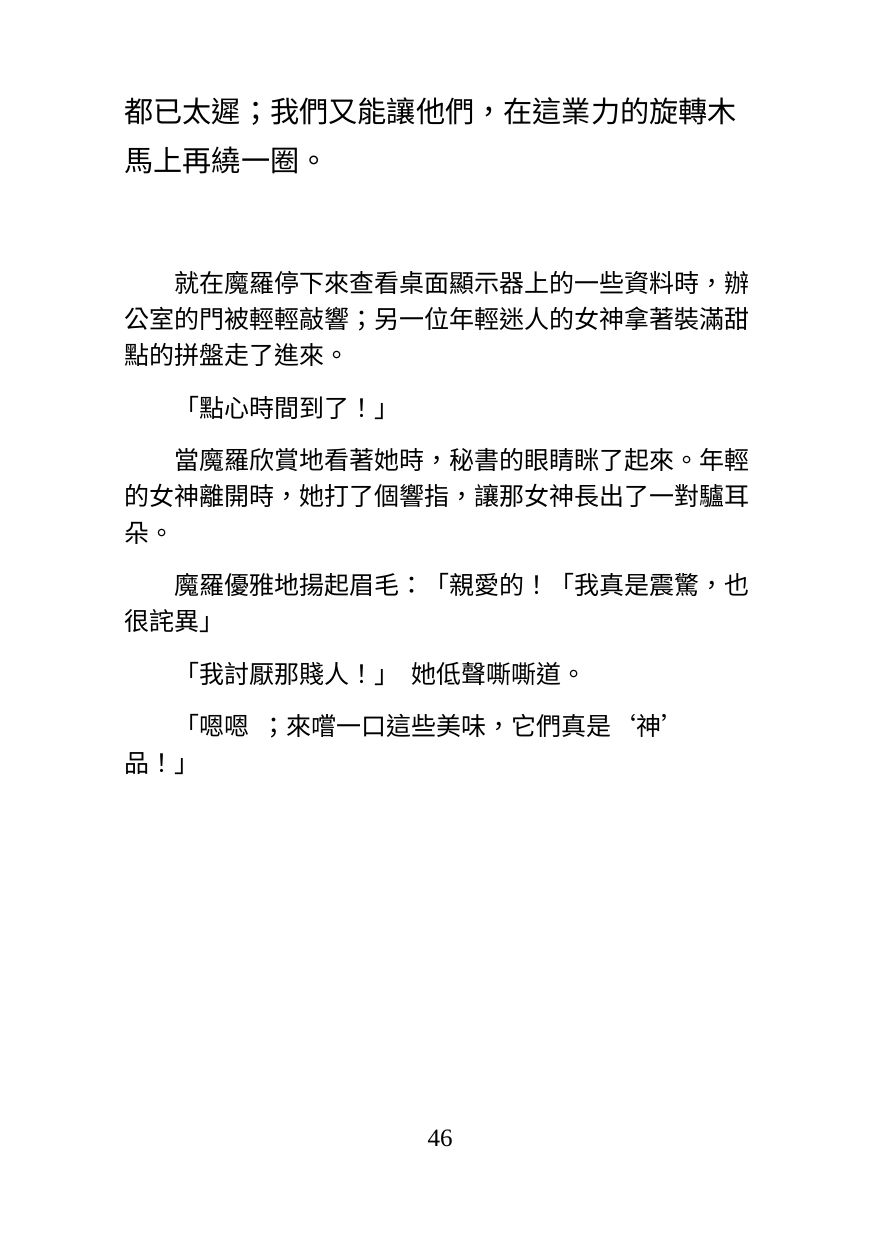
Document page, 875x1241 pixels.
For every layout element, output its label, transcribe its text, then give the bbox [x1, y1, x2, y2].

text 魔羅優雅地揚起眉毛：「親愛的！「我真是震驚，也很詫異」 [124, 566, 756, 638]
text 「我討厭那賤人！」 她低聲嘶嘶道。 [124, 654, 756, 691]
text 總而言之，讓他們一直猜疑！用繁多的選擇來迷惑他們，讓他們在生活中漫無目的地徘徊。把道德稱作機械的規範，將自律稱為壓抑。讚美淺薄的嘲弄態度為洞察力。貶低那些永恆的真理，僅讚揚時髦的事物。讓他們變得過於聰明，聰明反被聰明誤。等到他們開始理清這混亂時，一切都已太遲；我們又能讓他們，在這業力的旋轉木馬上再繞一圈。 [124, 88, 756, 179]
text 「嗯嗯 ；來嚐一口這些美味，它們真是‘神’品！」 [124, 707, 756, 779]
text 就在魔羅停下來查看桌面顯示器上的一些資料時，辦公室的門被輕輕敲響；另一位年輕迷人的女神拿著裝滿甜點的拼盤走了進來。 [124, 263, 756, 372]
text 當魔羅欣賞地看著她時，秘書的眼睛眯了起來。年輕的女神離開時，她打了個響指，讓那女神長出了一對驢耳朵。 [124, 441, 756, 549]
text 「點心時間到了！」 [124, 388, 756, 424]
